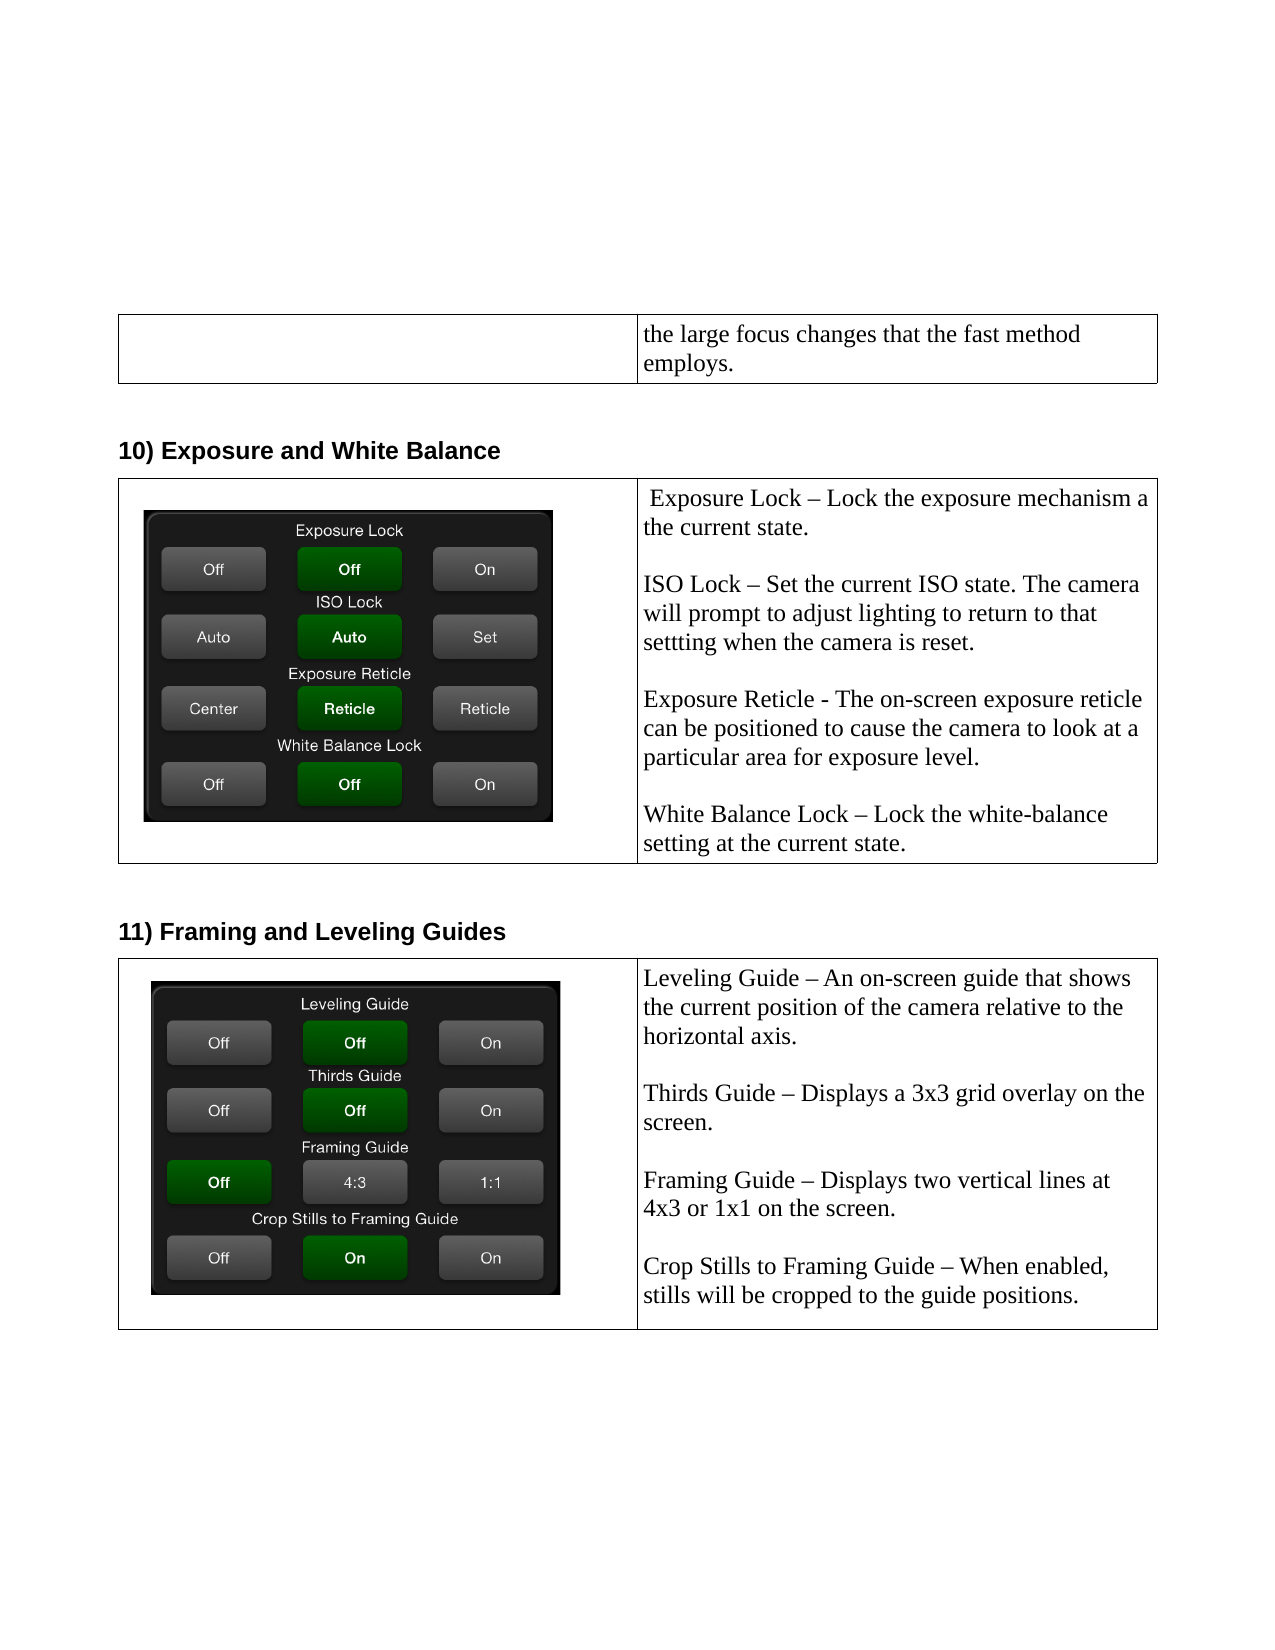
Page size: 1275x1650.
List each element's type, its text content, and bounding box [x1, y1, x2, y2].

table_header [119, 315, 637, 383]
table_header the large focus changes that the fast method employs. [638, 315, 1157, 383]
table_header [119, 479, 637, 863]
table_header Exposure Lock – Lock the exposure mechanism a the current state. ISO Lock – Set the current ISO state. The camera will prompt to adjust lighting to return to that settting when the camera is reset. Exposure Reticle - The on-screen exposure reticle can be positioned to cause the camera to look at a particular area for exposure level. White Balance Lock – Lock the white-balance setting at the current state. [638, 479, 1157, 863]
picture [151, 981, 561, 1295]
subtitle 10) Exposure and White Balance [118, 436, 1157, 465]
subtitle 11) Framing and Leveling Guides [118, 917, 1157, 945]
table_header Leveling Guide – An on-screen guide that shows the current position of the camera relative to the horizontal axis. Thirds Guide – Displays a 3x3 grid overlay on the screen. Framing Guide – Displays two vertical lines at 4x3 or 1x1 on the screen. Crop Stills to Framing Guide – When enabled, stills will be cropped to the guide positions. [638, 959, 1157, 1329]
picture [143, 510, 553, 822]
table_header [119, 959, 637, 1329]
